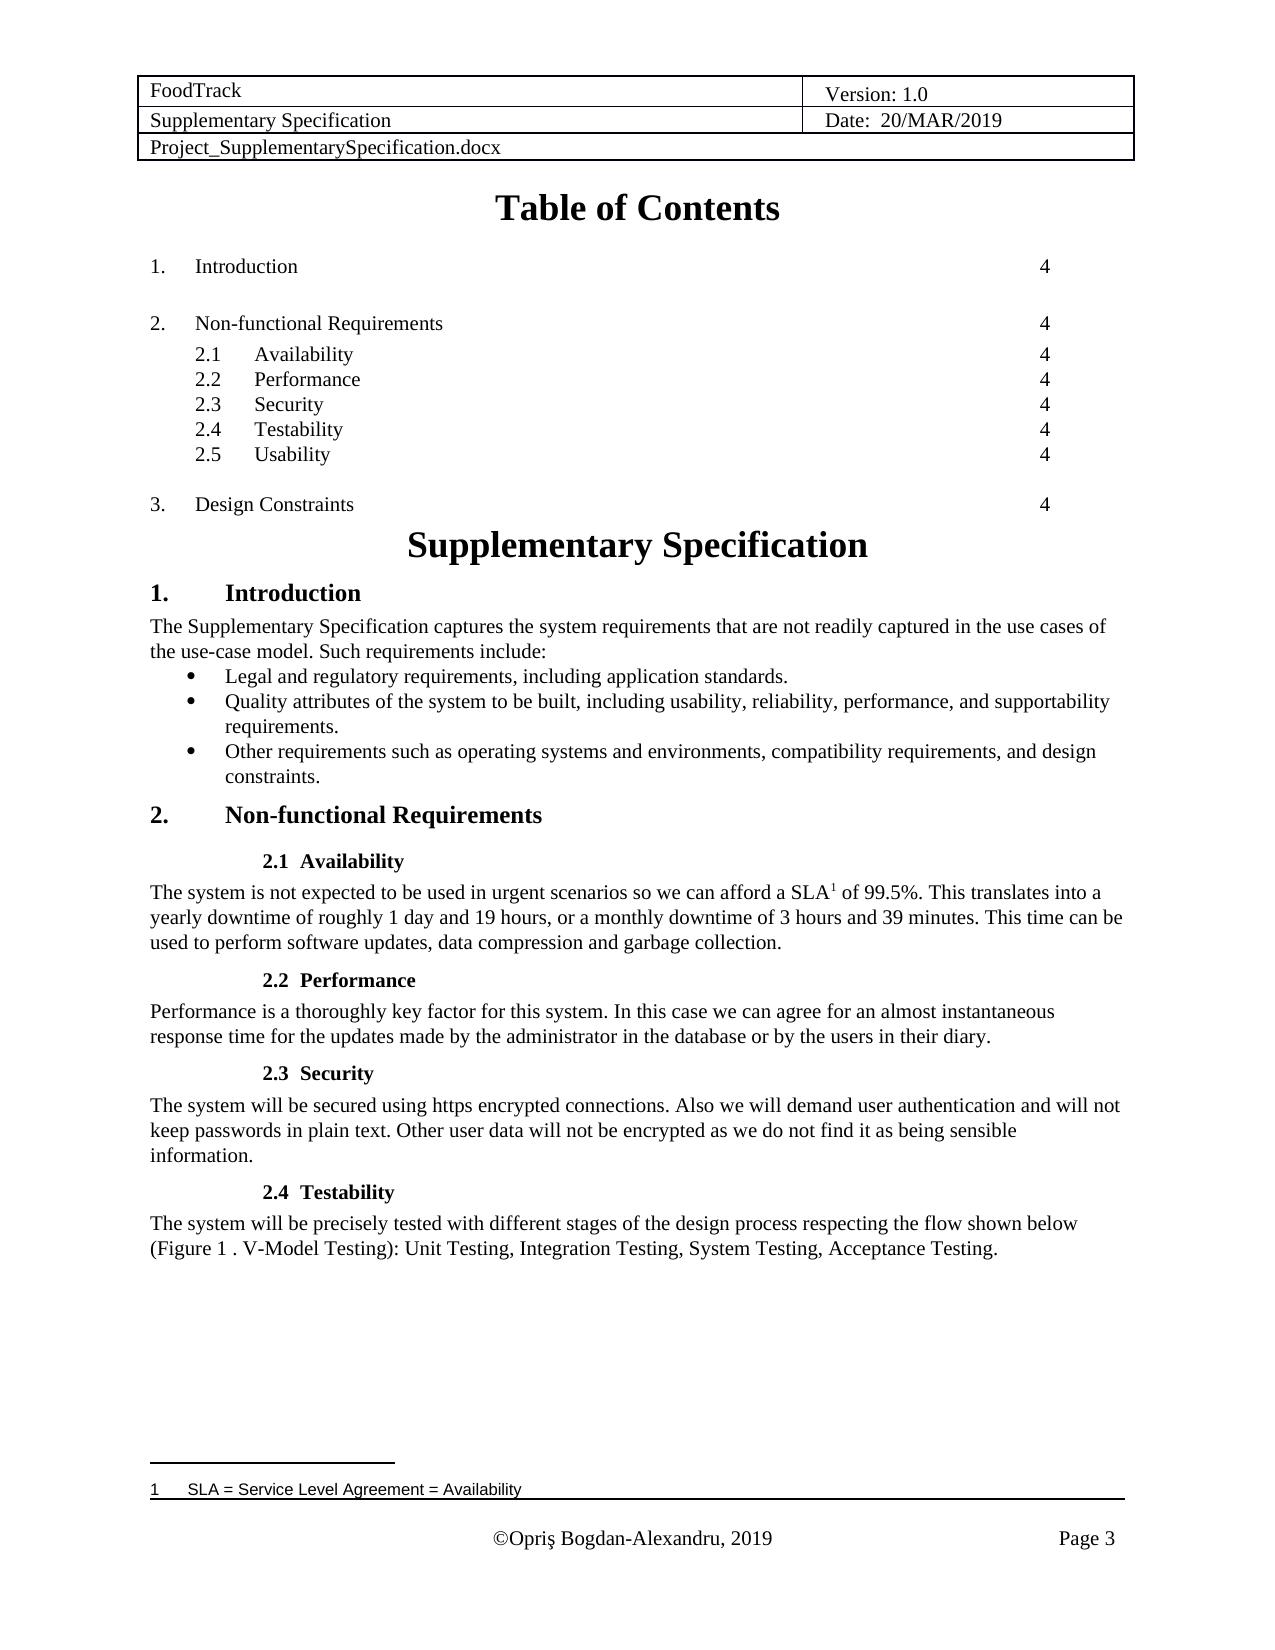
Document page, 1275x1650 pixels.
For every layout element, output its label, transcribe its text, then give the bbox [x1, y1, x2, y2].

list Other requirements such as operating systems and environments, compatibility requirements, and design constraints. [187, 738, 1125, 788]
text The system will be precisely tested with different stages of the design process respecting the flow shown below (Figure 1 . V-Model Testing): Unit Testing, Integration Testing, System Testing, Acceptance Testing. [150, 1210, 1125, 1260]
text SLA = Service Level Agreement = Availability [150, 1473, 1125, 1498]
text The Supplementary Specification captures the system requirements that are not readily captured in the use cases of the use-case model. Such requirements include: [150, 613, 1125, 663]
list Quality attributes of the system to be built, including usability, reliability, performance, and supportability requirements. [187, 688, 1125, 738]
subtitle Availability [262, 848, 1125, 873]
subtitle Performance [262, 967, 1125, 992]
list Legal and regulatory requirements, including application standards. [187, 663, 1125, 688]
text 3. Design Constraints 4 [150, 491, 1050, 516]
text The system is not expected to be used in urgent scenarios so we can afford a SLA of 99.5%. This translates into a yearly downtime of roughly 1 day and 19 hours, or a monthly downtime of 3 hours and 39 minutes. This time can be used to perform software updates, data compression and garbage collection. [150, 879, 1125, 954]
text 2.1 Availability 4 [195, 341, 1050, 366]
title Table of Contents [150, 185, 1125, 228]
text 1. Introduction 4 [150, 253, 1050, 278]
subtitle Security [262, 1060, 1125, 1085]
title Supplementary Specification [150, 522, 1125, 565]
subtitle Non-functional Requirements [150, 800, 1125, 829]
subtitle Testability [262, 1179, 1125, 1204]
text The system will be secured using https encrypted connections. Also we will demand user authentication and will not keep passwords in plain text. Other user data will not be encrypted as we do not find it as being sensible information. [150, 1092, 1125, 1167]
text Performance is a thoroughly key factor for this system. In this case we can agree for an almost instantaneous response time for the updates made by the administrator in the database or by the users in their diary. [150, 998, 1125, 1048]
text 2.3 Security 4 [195, 391, 1050, 416]
text 2.2 Performance 4 [195, 366, 1050, 391]
text 2.5 Usability 4 [195, 441, 1050, 466]
text 2. Non-functional Requirements 4 [150, 310, 1050, 335]
subtitle Introduction [150, 578, 1125, 607]
text 2.4 Testability 4 [195, 416, 1050, 441]
